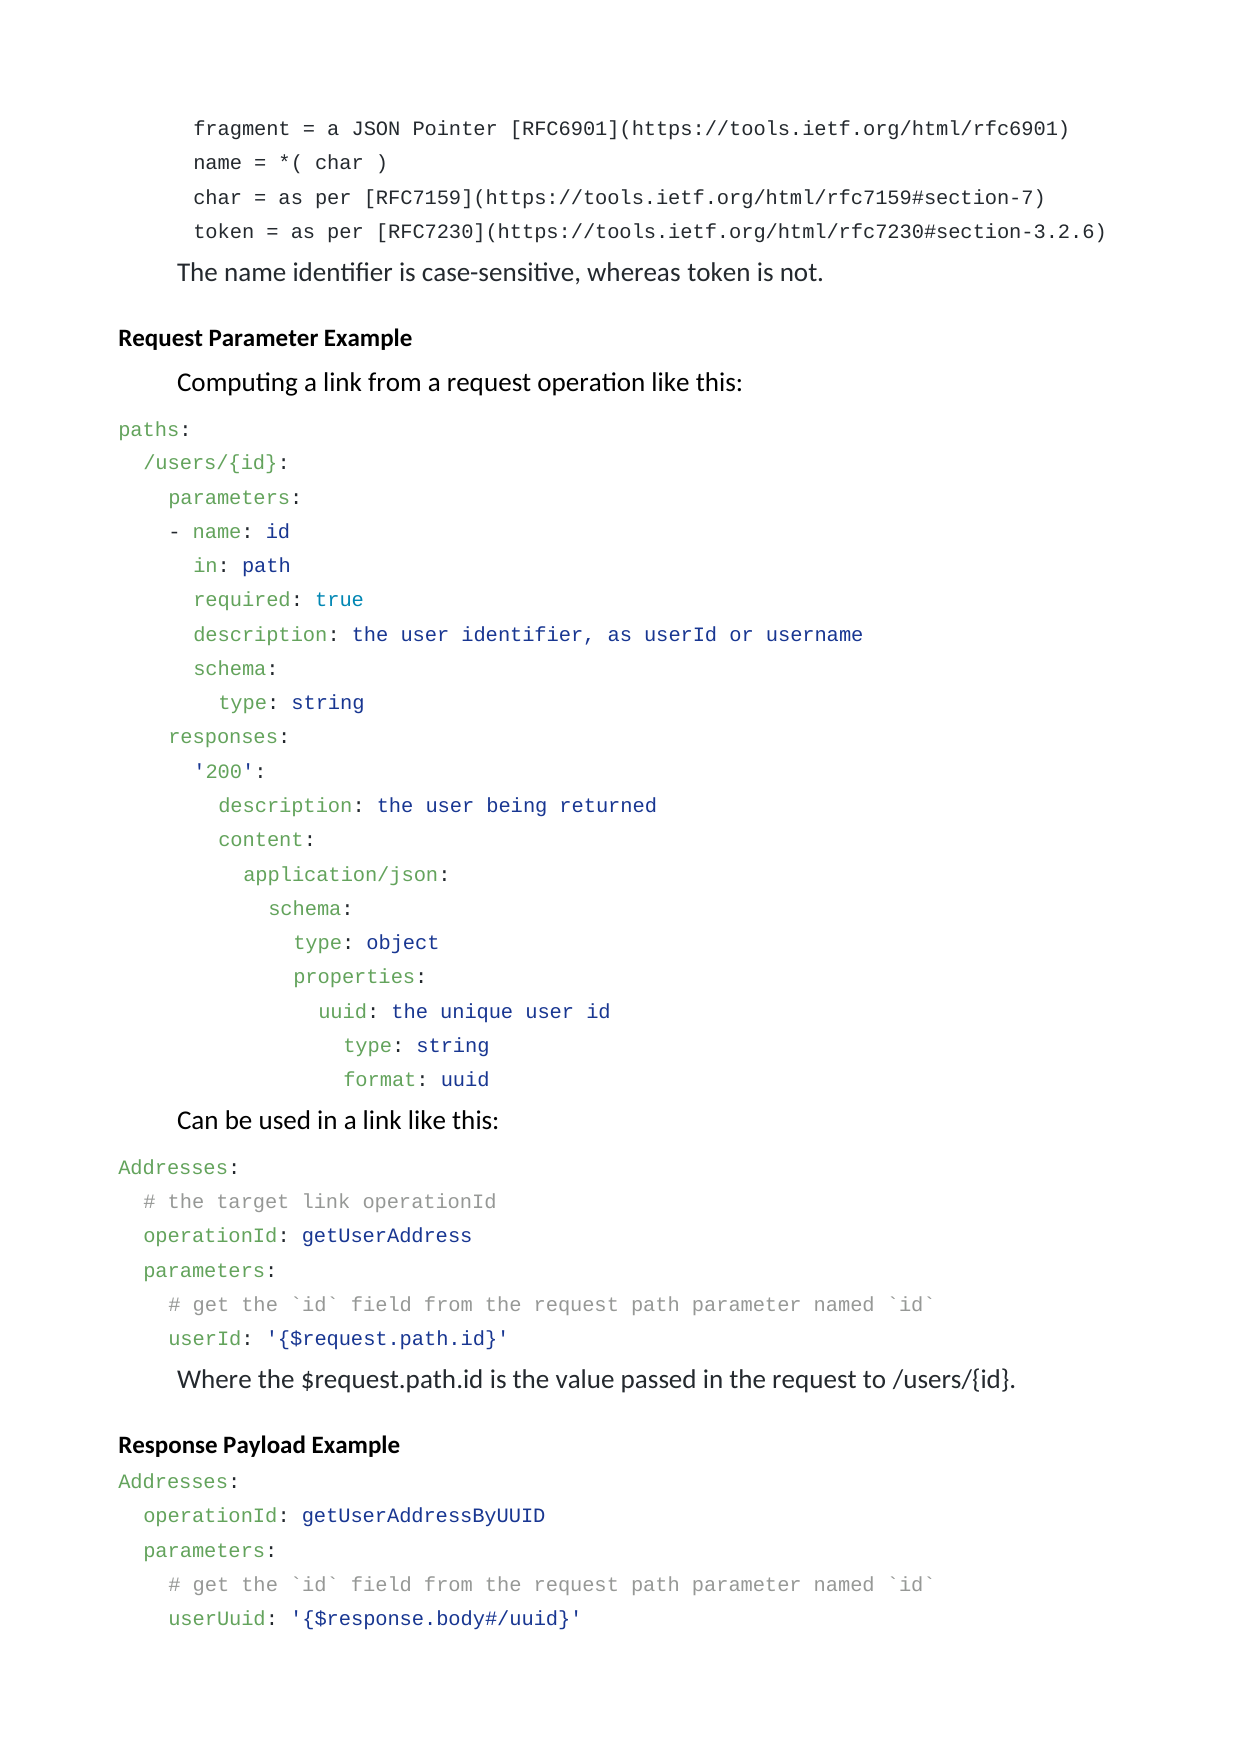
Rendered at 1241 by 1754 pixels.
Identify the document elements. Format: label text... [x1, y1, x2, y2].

text operationId: getUserAddressByUUID [118, 1505, 1122, 1529]
text content: [118, 829, 1122, 853]
text description: the user identifier, as userId or username [118, 624, 1122, 647]
text type: string [118, 1035, 1122, 1059]
text parameters: [118, 1259, 1122, 1283]
text # the target link operationId [118, 1191, 1122, 1215]
text '200': [118, 761, 1122, 784]
text Addresses: [118, 1158, 1122, 1181]
text parameters: [118, 487, 1122, 510]
text Response Payload Example [118, 1429, 1122, 1459]
text token = as per [RFC7230](https://tools.ietf.org/html/rfc7230#section-3.2.6) [118, 221, 1122, 244]
text name = *( char ) [118, 152, 1122, 176]
text description: the user being returned [118, 795, 1122, 819]
text Request Parameter Example [118, 322, 1122, 352]
text parameters: [118, 1540, 1122, 1563]
text application/json: [118, 864, 1122, 887]
text Can be used in a link like this: [177, 1103, 1122, 1137]
text format: uuid [118, 1069, 1122, 1093]
text in: path [118, 555, 1122, 579]
text schema: [118, 658, 1122, 682]
text userUuid: '{$response.body#/uuid}' [118, 1608, 1122, 1632]
text uuid: the unique user id [118, 1001, 1122, 1024]
text required: true [118, 589, 1122, 613]
text operationId: getUserAddress [118, 1225, 1122, 1249]
text /users/{id}: [118, 452, 1122, 476]
text Addresses: [118, 1472, 1122, 1495]
text - name: id [118, 521, 1122, 544]
text type: object [118, 932, 1122, 956]
text The name identifier is case-sensitive, whereas token is not. [177, 255, 1122, 288]
text properties: [118, 966, 1122, 990]
text char = as per [RFC7159](https://tools.ietf.org/html/rfc7159#section-7) [118, 187, 1122, 210]
text schema: [118, 898, 1122, 922]
text # get the `id` field from the request path parameter named `id` [118, 1574, 1122, 1598]
text userId: '{$request.path.id}' [118, 1328, 1122, 1352]
text responses: [118, 727, 1122, 750]
text Where the $request.path.id is the value passed in the request to /users/{id}. [177, 1362, 1122, 1395]
text paths: [118, 419, 1122, 442]
text type: string [118, 692, 1122, 716]
text fragment = a JSON Pointer [RFC6901](https://tools.ietf.org/html/rfc6901) [118, 118, 1122, 142]
text # get the `id` field from the request path parameter named `id` [118, 1294, 1122, 1317]
text Computing a link from a request operation like this: [177, 365, 1122, 398]
